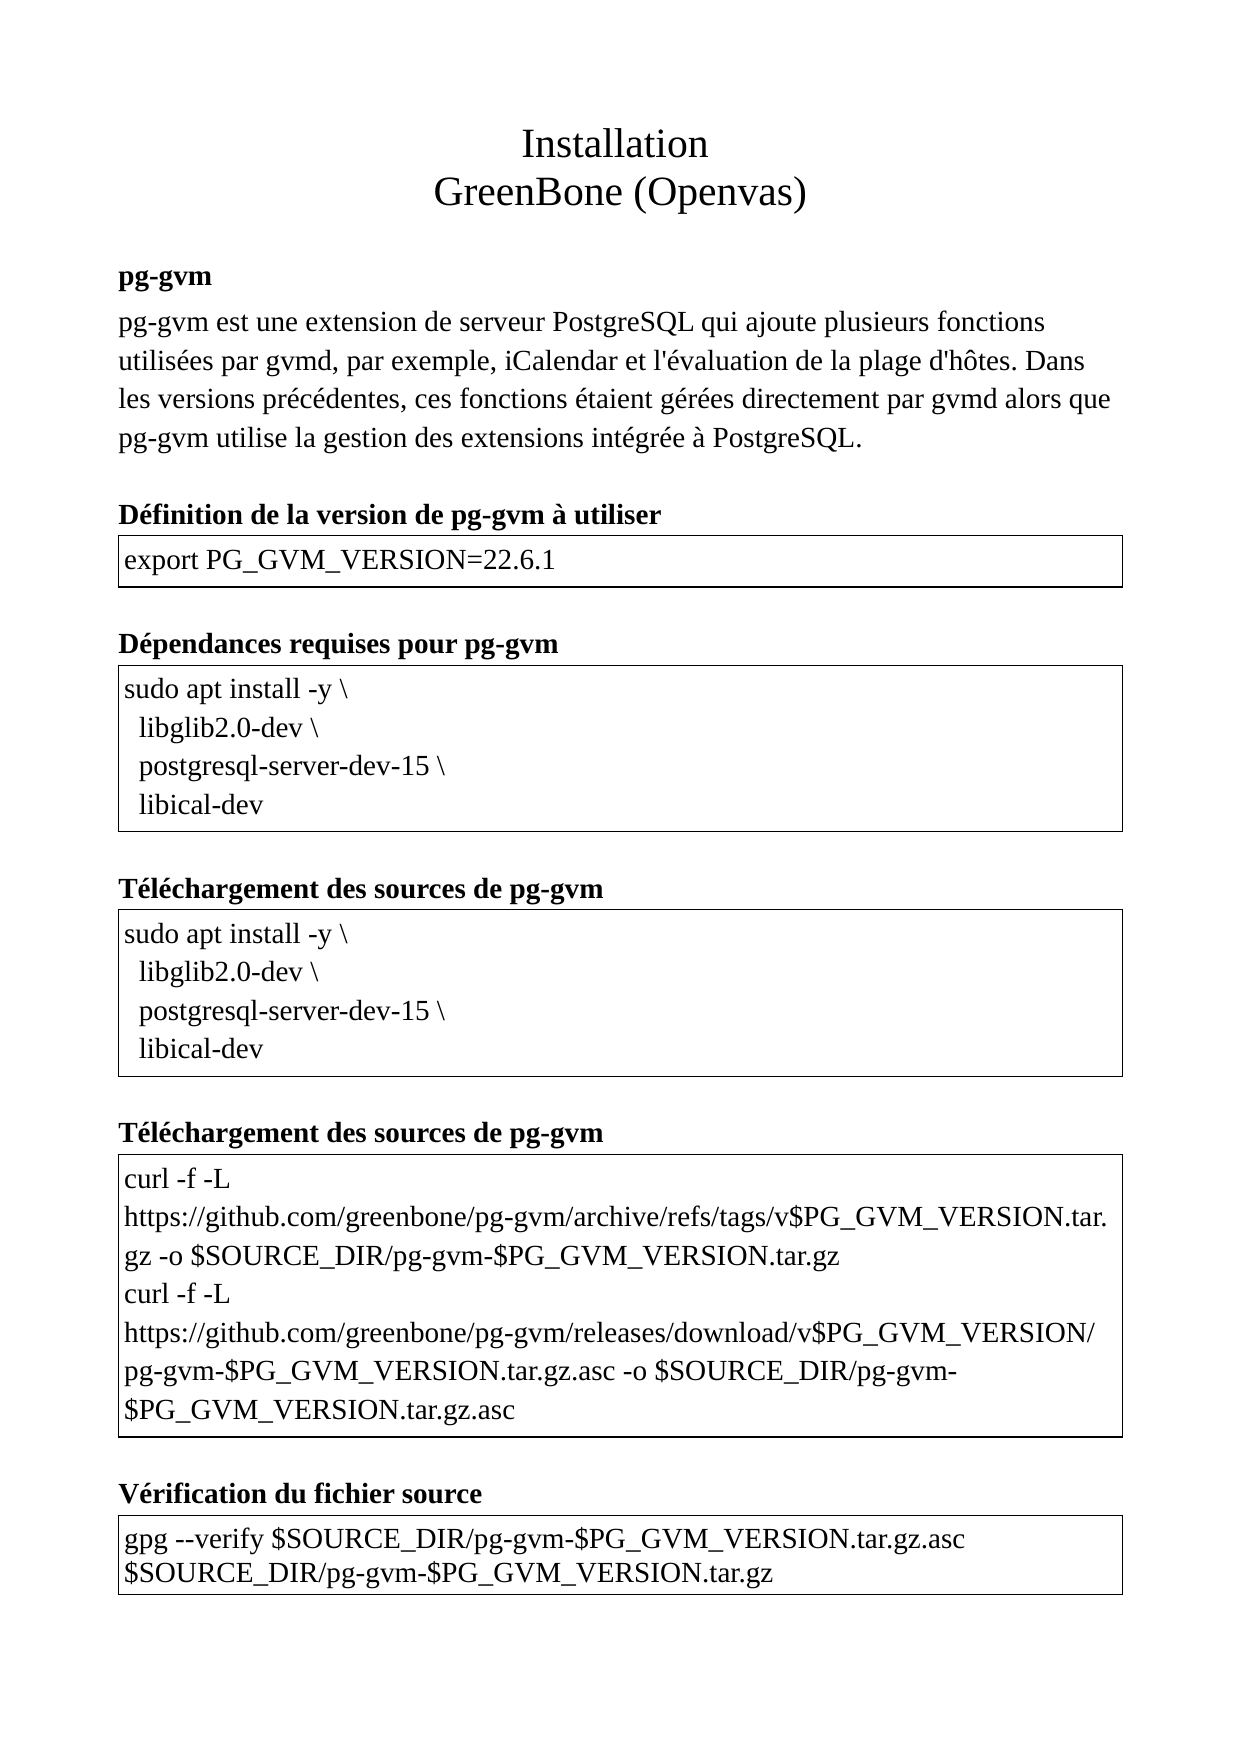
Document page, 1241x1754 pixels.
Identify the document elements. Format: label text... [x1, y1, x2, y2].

table_header export PG_GVM_VERSION=22.6.1 [119, 536, 1122, 586]
text Vérification du fichier source [118, 1476, 1122, 1509]
table_header gpg --verify $SOURCE_DIR/pg-gvm-$PG_GVM_VERSION.tar.gz.asc $SOURCE_DIR/pg-gvm-$PG_GVM_VERSION.tar.gz [119, 1516, 1122, 1594]
text Téléchargement des sources de pg-gvm [118, 1116, 1122, 1149]
text Téléchargement des sources de pg-gvm [118, 871, 1122, 904]
table_header sudo apt install -y \ libglib2.0-dev \ postgresql-server-dev-15 \ libical-dev [119, 666, 1122, 831]
subtitle pg-gvm [118, 258, 1122, 292]
text Dépendances requises pour pg-gvm [118, 626, 1122, 659]
text pg-gvm est une extension de serveur PostgreSQL qui ajoute plusieurs fonctions utilisées par gvmd, par exemple, iCalendar et l'évaluation de la plage d'hôtes. Dans les versions précédentes, ces fonctions étaient gérées directement par gvmd alors que pg-gvm utilise la gestion des extensions intégrée à PostgreSQL. [118, 304, 1122, 453]
table_header sudo apt install -y \ libglib2.0-dev \ postgresql-server-dev-15 \ libical-dev [119, 910, 1122, 1076]
table_header curl -f -L https://github.com/greenbone/pg-gvm/archive/refs/tags/v$PG_GVM_VERSION.tar.gz -o $SOURCE_DIR/pg-gvm-$PG_GVM_VERSION.tar.gz curl -f -L https://github.com/greenbone/pg-gvm/releases/download/v$PG_GVM_VERSION/pg-gvm-$PG_GVM_VERSION.tar.gz.asc -o $SOURCE_DIR/pg-gvm-$PG_GVM_VERSION.tar.gz.asc [119, 1155, 1122, 1436]
text Définition de la version de pg-gvm à utiliser [118, 497, 1122, 530]
